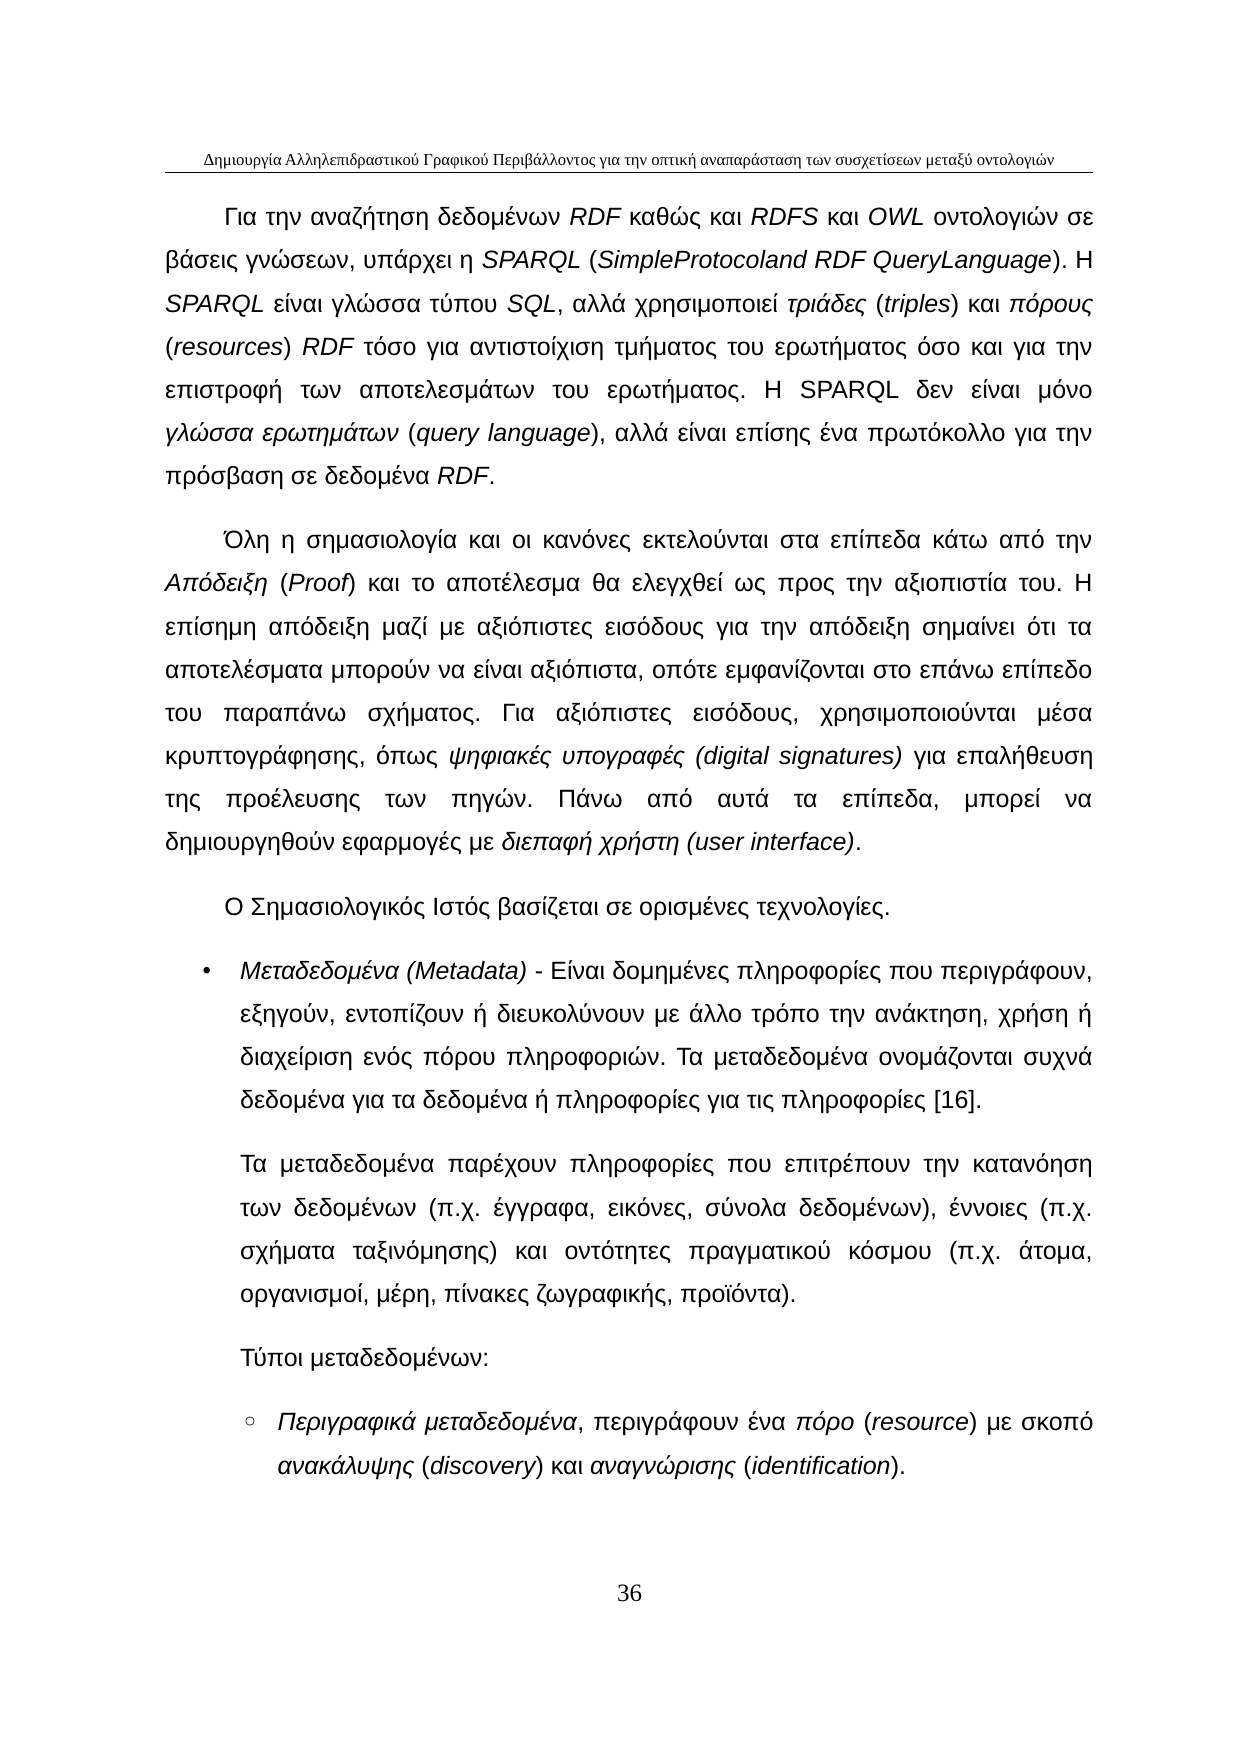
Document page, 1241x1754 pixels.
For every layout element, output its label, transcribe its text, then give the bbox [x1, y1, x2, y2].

list Περιγραφικά μεταδεδομένα, περιγράφουν ένα πόρο (resource) με σκοπό ανακάλυψης (discovery) και αναγνώρισης (identification). [240, 1407, 1093, 1479]
text Όλη η σημασιολογία και οι κανόνες εκτελούνται στα επίπεδα κάτω από την Απόδειξη (Proof) και το αποτέλεσμα θα ελεγχθεί ως προς την αξιοπιστία του. Η επίσημη απόδειξη μαζί με αξιόπιστες εισόδους για την απόδειξη σημαίνει ότι τα αποτελέσματα μπορούν να είναι αξιόπιστα, οπότε εμφανίζονται στο επάνω επίπεδο του παραπάνω σχήματος. Για αξιόπιστες εισόδους, χρησιμοποιούνται μέσα κρυπτογράφησης, όπως ψηφιακές υπογραφές (digital signatures) για επαλήθευση της προέλευσης των πηγών. Πάνω από αυτά τα επίπεδα, μπορεί να δημιουργηθούν εφαρμογές με διεπαφή χρήστη (user interface). [165, 525, 1093, 856]
list Μεταδεδομένα (Metadata) - Είναι δομημένες πληροφορίες που περιγράφουν, εξηγούν, εντοπίζουν ή διευκολύνουν με άλλο τρόπο την ανάκτηση, χρήση ή διαχείριση ενός πόρου πληροφοριών. Τα μεταδεδομένα ονομάζονται συχνά δεδομένα για τα δεδομένα ή πληροφορίες για τις πληροφορίες [16]. [202, 956, 1093, 1114]
list Τύποι μεταδεδομένων: [202, 1343, 1093, 1372]
text Για την αναζήτηση δεδομένων RDF καθώς και RDFS και OWL οντολογιών σε βάσεις γνώσεων, υπάρχει η SPARQL (SimpleProtocoland RDF QueryLanguage). Η SPARQL είναι γλώσσα τύπου SQL, αλλά χρησιμοποιεί τριάδες (triples) και πόρους (resources) RDF τόσο για αντιστοίχιση τμήματος του ερωτήματος όσο και για την επιστροφή των αποτελεσμάτων του ερωτήματος. Η SPARQL δεν είναι μόνο γλώσσα ερωτημάτων (query language), αλλά είναι επίσης ένα πρωτόκολλο για την πρόσβαση σε δεδομένα RDF. [165, 202, 1093, 490]
list Τα μεταδεδομένα παρέχουν πληροφορίες που επιτρέπουν την κατανόηση των δεδομένων (π.χ. έγγραφα, εικόνες, σύνολα δεδομένων), έννοιες (π.χ. σχήματα ταξινόμησης) και οντότητες πραγματικού κόσμου (π.χ. άτομα, οργανισμοί, μέρη, πίνακες ζωγραφικής, προϊόντα). [202, 1149, 1093, 1308]
text Ο Σημασιολογικός Ιστός βασίζεται σε ορισμένες τεχνολογίες. [165, 891, 1093, 920]
